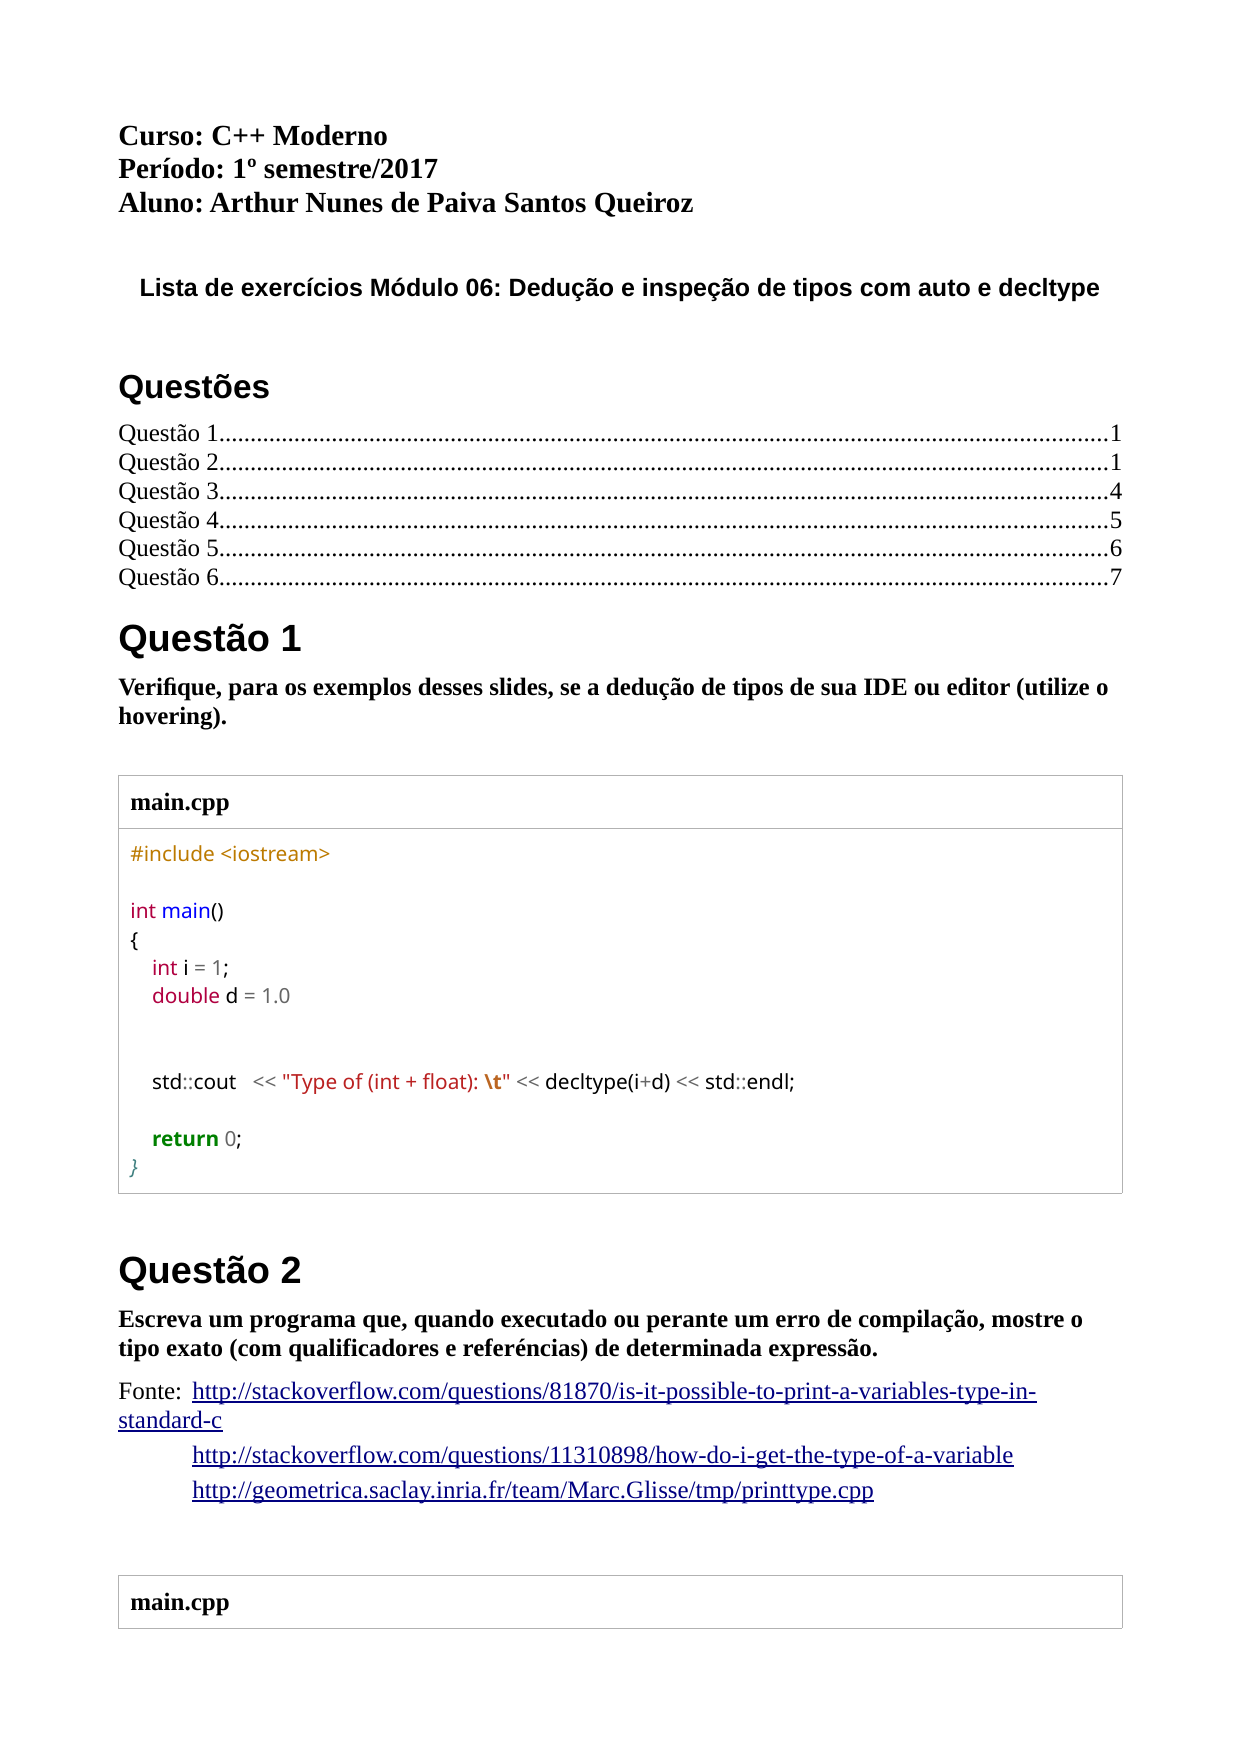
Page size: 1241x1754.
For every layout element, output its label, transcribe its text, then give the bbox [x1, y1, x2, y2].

text Questão 2 1 [118, 447, 1122, 476]
table_header main.cpp [119, 1576, 1122, 1628]
subtitle Questões [118, 367, 1122, 406]
text Questão 4 5 [118, 505, 1122, 533]
text Veriﬁque, para os exemplos desses slides, se a dedução de tipos de sua IDE ou editor (utilize o hovering). [118, 672, 1122, 729]
table_cell #include <iostream> int main() { int i = 1; double d = 1.0 std::cout << "Type of (int + float): \t" << decltype(i+d) << std::endl; return 0; } [119, 829, 1122, 1193]
text Escreva um programa que, quando executado ou perante um erro de compilação, mostre o tipo exato (com qualificadores e referéncias) de determinada expressão. [118, 1304, 1122, 1361]
text Curso: C++ Moderno [118, 118, 1122, 152]
text Questão 3 4 [118, 476, 1122, 505]
table_header main.cpp [119, 776, 1122, 827]
subtitle Questão 1 [118, 616, 1122, 659]
text Aluno: Arthur Nunes de Paiva Santos Queiroz [118, 185, 1122, 219]
subtitle Lista de exercícios Módulo 06: Dedução e inspeção de tipos com auto e decltype [118, 272, 1122, 301]
subtitle Questão 2 [118, 1248, 1122, 1291]
text Período: 1º semestre/2017 [118, 152, 1122, 185]
text Questão 5 6 [118, 533, 1122, 562]
text Questão 6 7 [118, 562, 1122, 591]
text http://geometrica.saclay.inria.fr/team/Marc.Glisse/tmp/printtype.cpp [118, 1475, 1122, 1504]
text Questão 1 1 [118, 418, 1122, 447]
text Fonte: http://stackoverflow.com/questions/81870/is-it-possible-to-print-a-variables-type-in-standard-c [118, 1376, 1122, 1434]
text http://stackoverflow.com/questions/11310898/how-do-i-get-the-type-of-a-variable [118, 1440, 1122, 1469]
